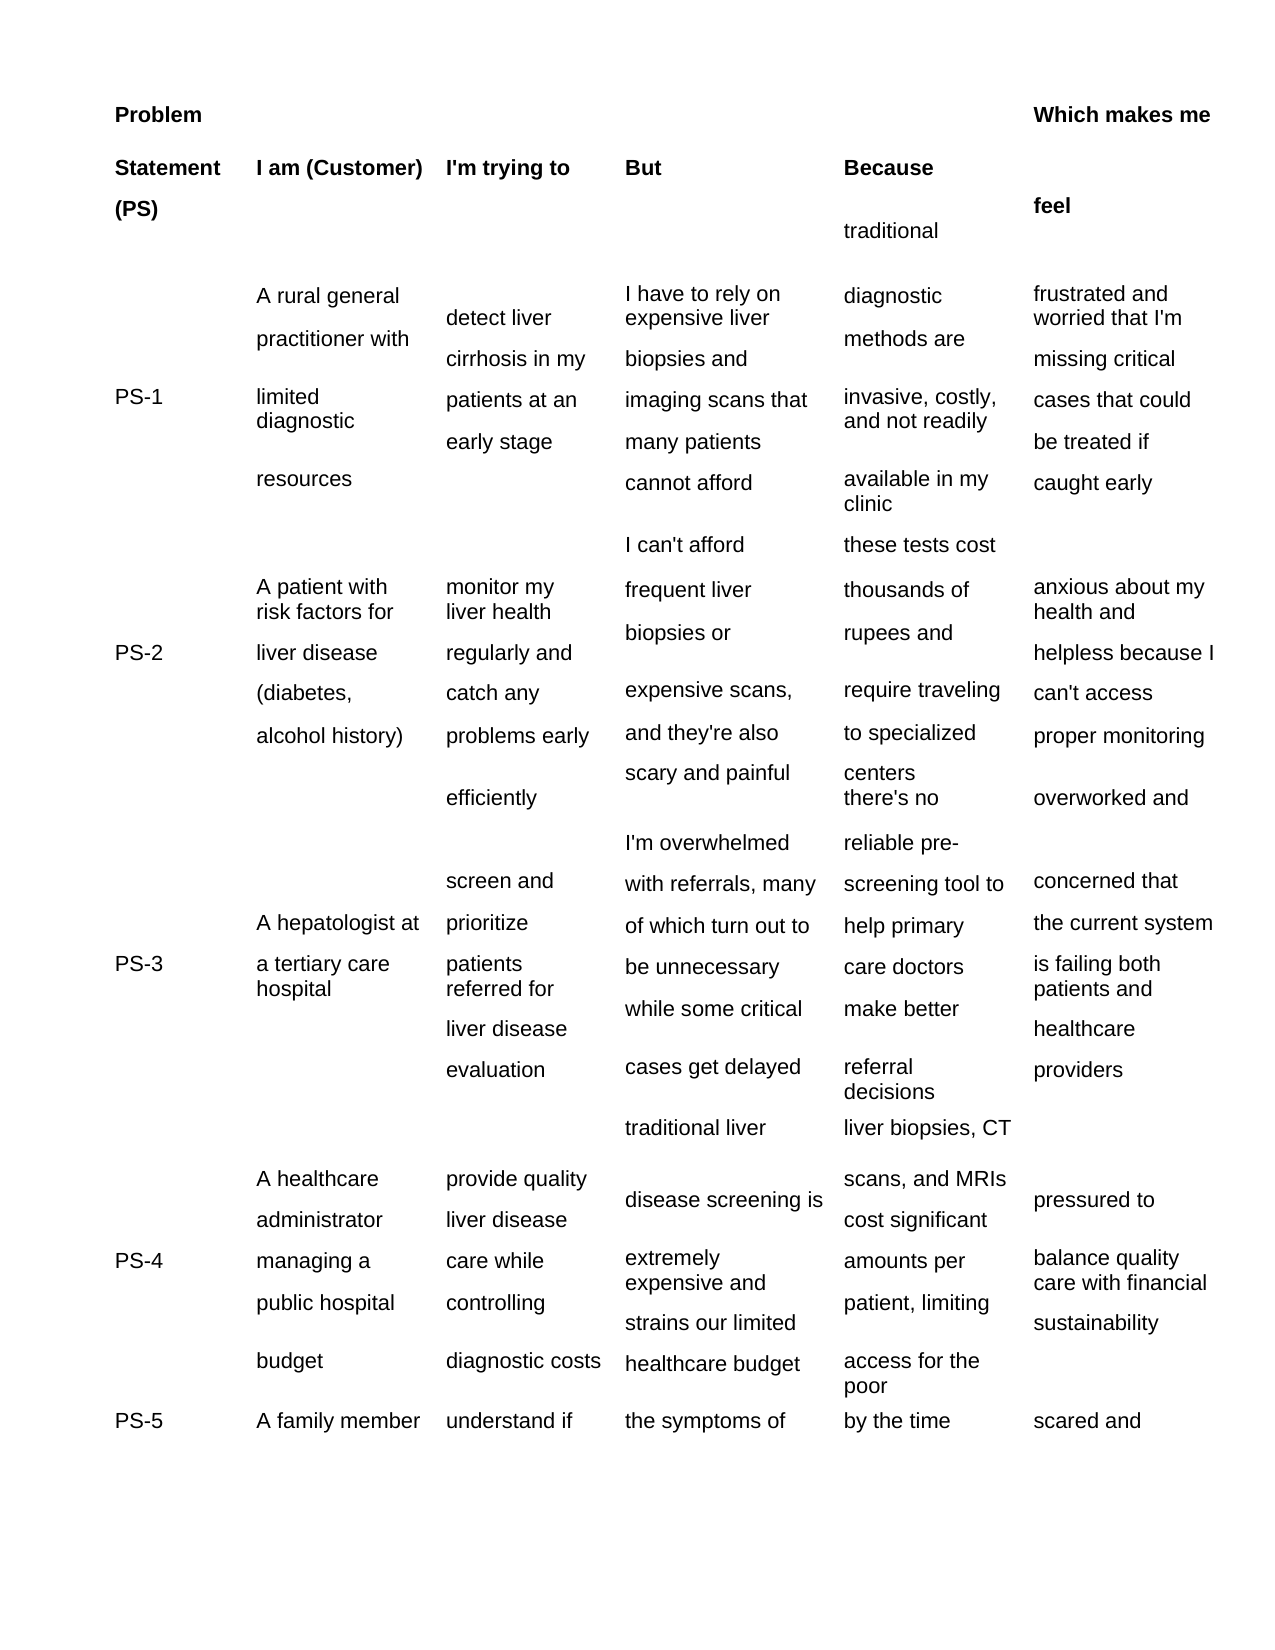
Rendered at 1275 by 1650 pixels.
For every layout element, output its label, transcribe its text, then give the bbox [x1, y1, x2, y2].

table_cell I have to rely on [611, 284, 832, 305]
table_cell [1020, 1373, 1222, 1393]
table_cell pressured to [1020, 1187, 1222, 1227]
table_cell the symptoms of [611, 1409, 832, 1460]
table_cell [75, 449, 104, 469]
table_cell [832, 744, 1020, 763]
table_cell [1222, 785, 1250, 830]
table_cell [1222, 1099, 1250, 1115]
table_cell [75, 1016, 104, 1037]
table_cell cannot afford [611, 469, 832, 512]
table_cell prioritize [433, 913, 611, 935]
table_cell understand if [433, 1409, 611, 1460]
table_cell [243, 532, 433, 577]
table_cell [75, 238, 104, 283]
table_cell [832, 196, 1020, 218]
table_cell healthcare [1020, 1016, 1222, 1057]
table_cell anxious about my [1020, 577, 1222, 599]
table_cell [1020, 238, 1222, 283]
table_cell [1222, 1330, 1250, 1351]
table_cell [75, 871, 104, 913]
table_cell helpless because I [1020, 640, 1222, 680]
table_cell [1222, 723, 1250, 744]
table_cell care while [433, 1248, 611, 1290]
table_cell [1222, 640, 1250, 660]
table_cell imaging scans that [611, 387, 832, 429]
table_cell balance quality [1020, 1248, 1222, 1269]
table_cell [1222, 660, 1250, 680]
table_cell [1020, 851, 1222, 871]
table_cell (PS) [104, 196, 243, 238]
table_cell [104, 346, 243, 387]
table_cell [104, 1227, 243, 1247]
table_cell [1222, 1207, 1250, 1227]
table_cell [104, 1187, 243, 1207]
table_cell be treated if [1020, 429, 1222, 469]
table_cell a tertiary care [243, 954, 433, 976]
table_cell A hepatologist at [243, 913, 433, 935]
table_cell [243, 763, 433, 785]
table_cell [1222, 218, 1250, 238]
table_cell [1222, 305, 1250, 326]
table_cell [75, 723, 104, 744]
table_cell sustainability [1020, 1310, 1222, 1351]
table_cell [1222, 512, 1250, 532]
table_cell [75, 1037, 104, 1057]
table_cell [104, 785, 243, 830]
table_cell [104, 744, 243, 763]
table_cell worried that I'm [1020, 305, 1222, 346]
table_cell [75, 387, 104, 408]
table_cell overworked and [1020, 785, 1222, 851]
table_cell [1222, 238, 1250, 283]
table_cell monitor my [433, 577, 611, 599]
table_cell cirrhosis in my [433, 346, 611, 387]
table_cell [243, 851, 433, 871]
table_cell by the time [832, 1409, 1020, 1460]
table_cell regularly and [433, 640, 611, 680]
table_cell diagnostic [243, 409, 433, 449]
table_cell be unnecessary [611, 954, 832, 996]
table_cell cost significant [832, 1207, 1020, 1247]
table_cell [75, 1079, 104, 1099]
table_cell rupees and [832, 619, 1020, 660]
table_cell [1222, 1187, 1250, 1207]
table_cell Because [832, 155, 1020, 196]
table_cell [1020, 1393, 1222, 1408]
table_cell healthcare budget [611, 1351, 832, 1393]
table_cell [104, 1099, 243, 1115]
table_cell [75, 660, 104, 680]
table_cell I am (Customer) [243, 155, 433, 196]
table_cell missing critical [1020, 346, 1222, 387]
table_cell [75, 155, 104, 176]
table_cell [243, 238, 433, 283]
table_cell [1222, 284, 1250, 305]
table_cell diagnostic [832, 284, 1020, 326]
table_cell frequent liver [611, 577, 832, 619]
table_cell [104, 491, 243, 512]
table_cell liver disease [433, 1016, 611, 1057]
table_cell [1222, 1269, 1250, 1290]
table_cell amounts per [832, 1248, 1020, 1290]
table_cell [104, 976, 243, 996]
table_cell expensive and [611, 1269, 832, 1310]
table_cell [104, 723, 243, 744]
table_cell [1020, 1227, 1222, 1247]
table_cell [1222, 176, 1250, 196]
table_cell [243, 196, 433, 218]
table_cell [75, 1207, 104, 1227]
table_cell [1222, 491, 1250, 512]
table_cell [1222, 1115, 1250, 1166]
table_cell [104, 913, 243, 935]
table_cell PS-3 [104, 954, 243, 976]
table_cell [1222, 976, 1250, 996]
table_cell liver disease [433, 1207, 611, 1247]
table_cell controlling [433, 1290, 611, 1330]
table_cell A family member [243, 1409, 433, 1460]
table_cell patients [433, 954, 611, 976]
table_cell [1222, 599, 1250, 619]
table_cell provide quality [433, 1166, 611, 1207]
table_cell [243, 491, 433, 512]
table_cell [611, 744, 832, 763]
table_header [433, 102, 611, 155]
table_cell [75, 851, 104, 871]
table_cell [1020, 1115, 1222, 1166]
table_cell [1222, 851, 1250, 871]
table_cell [611, 1227, 832, 1247]
table_cell [104, 409, 243, 429]
table_cell [75, 196, 104, 218]
table_cell [75, 619, 104, 640]
table_cell [104, 1057, 243, 1079]
table_cell [75, 326, 104, 346]
table_cell [243, 1057, 433, 1079]
table_cell reliable pre- [832, 830, 1020, 871]
table_cell care with financial [1020, 1269, 1222, 1310]
table_cell biopsies or [611, 619, 832, 660]
table_cell [75, 744, 104, 763]
table_cell [1222, 1079, 1250, 1099]
table_cell [75, 763, 104, 785]
table_cell [75, 1310, 104, 1330]
table_cell scans, and MRIs [832, 1166, 1020, 1207]
table_cell [832, 660, 1020, 680]
table_cell [75, 1057, 104, 1079]
table_cell [1222, 429, 1250, 449]
table_cell invasive, costly, [832, 387, 1020, 408]
table_cell [104, 599, 243, 619]
table_cell I'm overwhelmed [611, 830, 832, 871]
table_cell and they're also [611, 723, 832, 744]
table_cell [104, 996, 243, 1016]
table_cell available in my [832, 469, 1020, 491]
table_cell [243, 512, 433, 532]
table_cell [243, 871, 433, 913]
table_cell [104, 284, 243, 305]
table_cell [1222, 1227, 1250, 1247]
table_cell [611, 1037, 832, 1057]
table_cell frustrated and [1020, 284, 1222, 305]
table_cell [104, 1115, 243, 1166]
table_cell [75, 913, 104, 935]
table_cell [1222, 1166, 1250, 1187]
table_cell [75, 284, 104, 305]
table_cell caught early [1020, 469, 1222, 512]
table_cell [75, 1330, 104, 1351]
table_cell [1222, 935, 1250, 954]
table_cell disease screening is [611, 1187, 832, 1227]
table_cell expensive liver [611, 305, 832, 346]
table_cell [104, 429, 243, 449]
table_cell [104, 577, 243, 599]
table_cell [611, 512, 832, 532]
table_cell [243, 1373, 433, 1393]
table_cell [75, 218, 104, 238]
table_cell [433, 196, 611, 218]
table_cell access for the [832, 1351, 1020, 1372]
table_cell hospital [243, 976, 433, 1016]
table_cell [1222, 196, 1250, 218]
table_cell [611, 1393, 832, 1408]
table_cell [433, 284, 611, 305]
table_cell [104, 1016, 243, 1037]
table_cell [1222, 155, 1250, 176]
table_header [243, 102, 433, 155]
table_header [1222, 102, 1250, 155]
table_cell [75, 1290, 104, 1310]
table_cell [75, 1099, 104, 1115]
table_cell [75, 680, 104, 722]
table_cell [104, 1310, 243, 1330]
table_cell [104, 1037, 243, 1057]
table_cell [104, 1373, 243, 1393]
table_cell [433, 851, 611, 871]
table_cell liver disease [243, 640, 433, 680]
table_cell diagnostic costs [433, 1351, 611, 1372]
table_cell [611, 660, 832, 680]
table_cell require traveling [832, 680, 1020, 722]
table_cell [75, 1393, 104, 1408]
table_cell cases get delayed [611, 1057, 832, 1079]
table_cell health and [1020, 599, 1222, 640]
table_cell [1222, 577, 1250, 599]
table_cell and not readily [832, 409, 1020, 449]
table_cell [104, 238, 243, 283]
table_cell early stage [433, 429, 611, 469]
table_cell resources [243, 469, 433, 491]
table_cell [243, 1330, 433, 1351]
table_cell strains our limited [611, 1310, 832, 1351]
table_cell providers [1020, 1057, 1222, 1099]
table_cell [1222, 387, 1250, 408]
table_cell [75, 1166, 104, 1187]
table_cell concerned that [1020, 871, 1222, 913]
table_cell PS-5 [104, 1409, 243, 1460]
table_cell A rural general [243, 284, 433, 326]
table_cell [1222, 409, 1250, 429]
table_cell PS-4 [104, 1248, 243, 1290]
table_cell [611, 785, 832, 830]
table_cell managing a [243, 1248, 433, 1290]
table_cell extremely [611, 1248, 832, 1269]
table_cell [75, 305, 104, 326]
table_cell [1222, 1016, 1250, 1037]
table_cell [1222, 469, 1250, 491]
table_cell I'm trying to [433, 155, 611, 196]
table_cell [433, 218, 611, 238]
table_cell public hospital [243, 1290, 433, 1330]
table_cell detect liver [433, 305, 611, 346]
table_cell [433, 935, 611, 954]
table_cell these tests cost [832, 532, 1020, 577]
table_cell [611, 238, 832, 283]
table_cell [1222, 346, 1250, 387]
table_cell risk factors for [243, 599, 433, 640]
table_cell PS-2 [104, 640, 243, 680]
table_cell [75, 1351, 104, 1372]
table_cell with referrals, many [611, 871, 832, 913]
table_cell [433, 1099, 611, 1115]
table_cell [75, 1248, 104, 1269]
table_cell [104, 763, 243, 785]
table_cell feel [1020, 196, 1222, 218]
table_cell catch any [433, 680, 611, 722]
table_cell [1020, 1166, 1222, 1187]
table_cell [243, 218, 433, 238]
table_cell [104, 1290, 243, 1310]
table_cell [104, 469, 243, 491]
table_cell [75, 976, 104, 996]
table_cell [1222, 532, 1250, 577]
table_cell [1222, 1373, 1250, 1393]
table_cell [243, 935, 433, 954]
table_cell [75, 1409, 104, 1460]
table_cell [611, 196, 832, 218]
table_cell [243, 1037, 433, 1057]
table_cell [1222, 680, 1250, 722]
table_cell [75, 176, 104, 196]
table_cell [433, 1115, 611, 1166]
table_cell [75, 1187, 104, 1207]
table_cell [104, 1207, 243, 1227]
table_cell [243, 1079, 433, 1099]
table_cell [611, 218, 832, 238]
table_cell [104, 449, 243, 469]
table_cell [433, 469, 611, 491]
table_cell is failing both [1020, 954, 1222, 976]
table_cell [75, 429, 104, 449]
table_cell problems early [433, 723, 611, 763]
table_cell traditional [832, 218, 1020, 283]
table_cell [1020, 763, 1222, 785]
table_cell [75, 491, 104, 512]
table_cell [1222, 1057, 1250, 1079]
table_cell can't access [1020, 680, 1222, 722]
table_cell while some critical [611, 996, 832, 1037]
table_cell [104, 1351, 243, 1372]
table_cell [75, 577, 104, 599]
table_cell [433, 491, 611, 512]
table_cell biopsies and [611, 346, 832, 387]
table_cell [1020, 532, 1222, 577]
table_header [832, 102, 1020, 155]
table_cell [104, 1330, 243, 1351]
table_cell I can't afford [611, 532, 832, 577]
table_cell [75, 830, 104, 851]
table_cell referral [832, 1057, 1020, 1079]
table_cell [75, 1115, 104, 1166]
table_cell [1222, 1037, 1250, 1057]
table_cell [433, 512, 611, 532]
table_cell thousands of [832, 577, 1020, 619]
table_cell evaluation [433, 1057, 611, 1099]
table_cell [104, 871, 243, 913]
table_cell patients and [1020, 976, 1222, 1016]
table_cell [75, 599, 104, 619]
table_cell A healthcare [243, 1166, 433, 1207]
table_cell [1222, 619, 1250, 640]
table_cell [104, 1393, 243, 1408]
table_cell [104, 830, 243, 851]
table_cell decisions [832, 1079, 1020, 1115]
table_cell liver biopsies, CT [832, 1115, 1020, 1166]
table_cell make better [832, 996, 1020, 1037]
table_cell [1222, 1290, 1250, 1310]
table_cell clinic [832, 491, 1020, 532]
table_cell traditional liver [611, 1115, 832, 1187]
table_cell [104, 935, 243, 954]
table_cell [104, 619, 243, 640]
table_cell [243, 1099, 433, 1115]
table_cell [1222, 1409, 1250, 1460]
table_cell [75, 640, 104, 660]
table_cell [433, 1393, 611, 1408]
table_cell referred for [433, 976, 611, 1016]
table_cell [75, 1227, 104, 1247]
table_cell [104, 532, 243, 577]
table_cell [104, 851, 243, 871]
table_cell the current system [1020, 913, 1222, 935]
table_header Which makes me [1020, 102, 1222, 176]
table_cell scary and painful [611, 763, 832, 785]
table_header [75, 102, 104, 155]
table_cell [75, 532, 104, 577]
table_cell [75, 996, 104, 1016]
table_cell administrator [243, 1207, 433, 1247]
table_cell [75, 512, 104, 532]
table_cell patients at an [433, 387, 611, 429]
table_cell scared and [1020, 1409, 1222, 1460]
table_cell [75, 1269, 104, 1290]
table_cell patient, limiting [832, 1290, 1020, 1330]
table_cell [1222, 830, 1250, 851]
table_cell [75, 469, 104, 491]
table_cell methods are [832, 326, 1020, 387]
table_cell proper monitoring [1020, 723, 1222, 763]
table_cell many patients [611, 429, 832, 469]
table_cell [243, 1393, 433, 1408]
table_cell [75, 1373, 104, 1393]
table_header Problem [104, 102, 243, 155]
table_cell [611, 1099, 832, 1115]
table_cell alcohol history) [243, 723, 433, 763]
table_cell [75, 409, 104, 429]
table_cell [1222, 326, 1250, 346]
table_cell screening tool to [832, 871, 1020, 913]
table_cell [75, 954, 104, 976]
table_cell [1020, 935, 1222, 954]
table_cell [1222, 871, 1250, 913]
table_cell limited [243, 387, 433, 408]
table_cell [1222, 1351, 1250, 1372]
table_cell (diabetes, [243, 680, 433, 722]
table_cell centers [832, 763, 1020, 785]
table_cell [611, 1079, 832, 1099]
table_cell budget [243, 1351, 433, 1372]
table_cell [75, 935, 104, 954]
table_cell [1222, 1393, 1250, 1408]
table_cell But [611, 155, 832, 196]
table_cell [75, 346, 104, 387]
table_header [611, 102, 832, 155]
table_cell [832, 1037, 1020, 1057]
table_cell help primary [832, 913, 1020, 954]
table_cell A patient with [243, 577, 433, 599]
table_cell [433, 532, 611, 577]
table_cell [1020, 176, 1222, 196]
table_cell [104, 680, 243, 722]
table_cell Statement [104, 155, 243, 196]
table_cell of which turn out to [611, 913, 832, 954]
table_cell [243, 785, 433, 830]
table_cell care doctors [832, 954, 1020, 996]
table_cell [243, 830, 433, 851]
table_cell [104, 305, 243, 326]
table_cell [433, 1373, 611, 1393]
table_cell efficiently [433, 785, 611, 851]
table_cell [1222, 744, 1250, 763]
table_cell [433, 763, 611, 785]
table_cell [1222, 913, 1250, 935]
table_cell cases that could [1020, 387, 1222, 429]
table_cell [104, 1166, 243, 1187]
table_cell [433, 238, 611, 283]
table_cell to specialized [832, 723, 1020, 744]
table_cell expensive scans, [611, 680, 832, 722]
table_cell [243, 1115, 433, 1166]
table_cell [1020, 218, 1222, 238]
table_cell [243, 449, 433, 469]
table_cell [1222, 763, 1250, 785]
table_cell [1222, 954, 1250, 976]
table_cell [1222, 1310, 1250, 1330]
table_cell [1222, 1248, 1250, 1269]
table_cell [1020, 1099, 1222, 1115]
table_cell screen and [433, 871, 611, 913]
table_cell [832, 1330, 1020, 1351]
table_cell [104, 326, 243, 346]
table_cell [104, 512, 243, 532]
table_cell [1222, 449, 1250, 469]
table_cell liver health [433, 599, 611, 640]
table_cell [1020, 1351, 1222, 1372]
table_cell PS-1 [104, 387, 243, 408]
table_cell practitioner with [243, 326, 433, 387]
table_cell [75, 785, 104, 830]
table_cell there's no [832, 785, 1020, 830]
table_cell [433, 1330, 611, 1351]
table_cell [1222, 996, 1250, 1016]
table_cell [104, 1079, 243, 1099]
table_cell [243, 1016, 433, 1037]
table_cell poor [832, 1373, 1020, 1408]
table_cell [1020, 512, 1222, 532]
table_cell [832, 449, 1020, 469]
